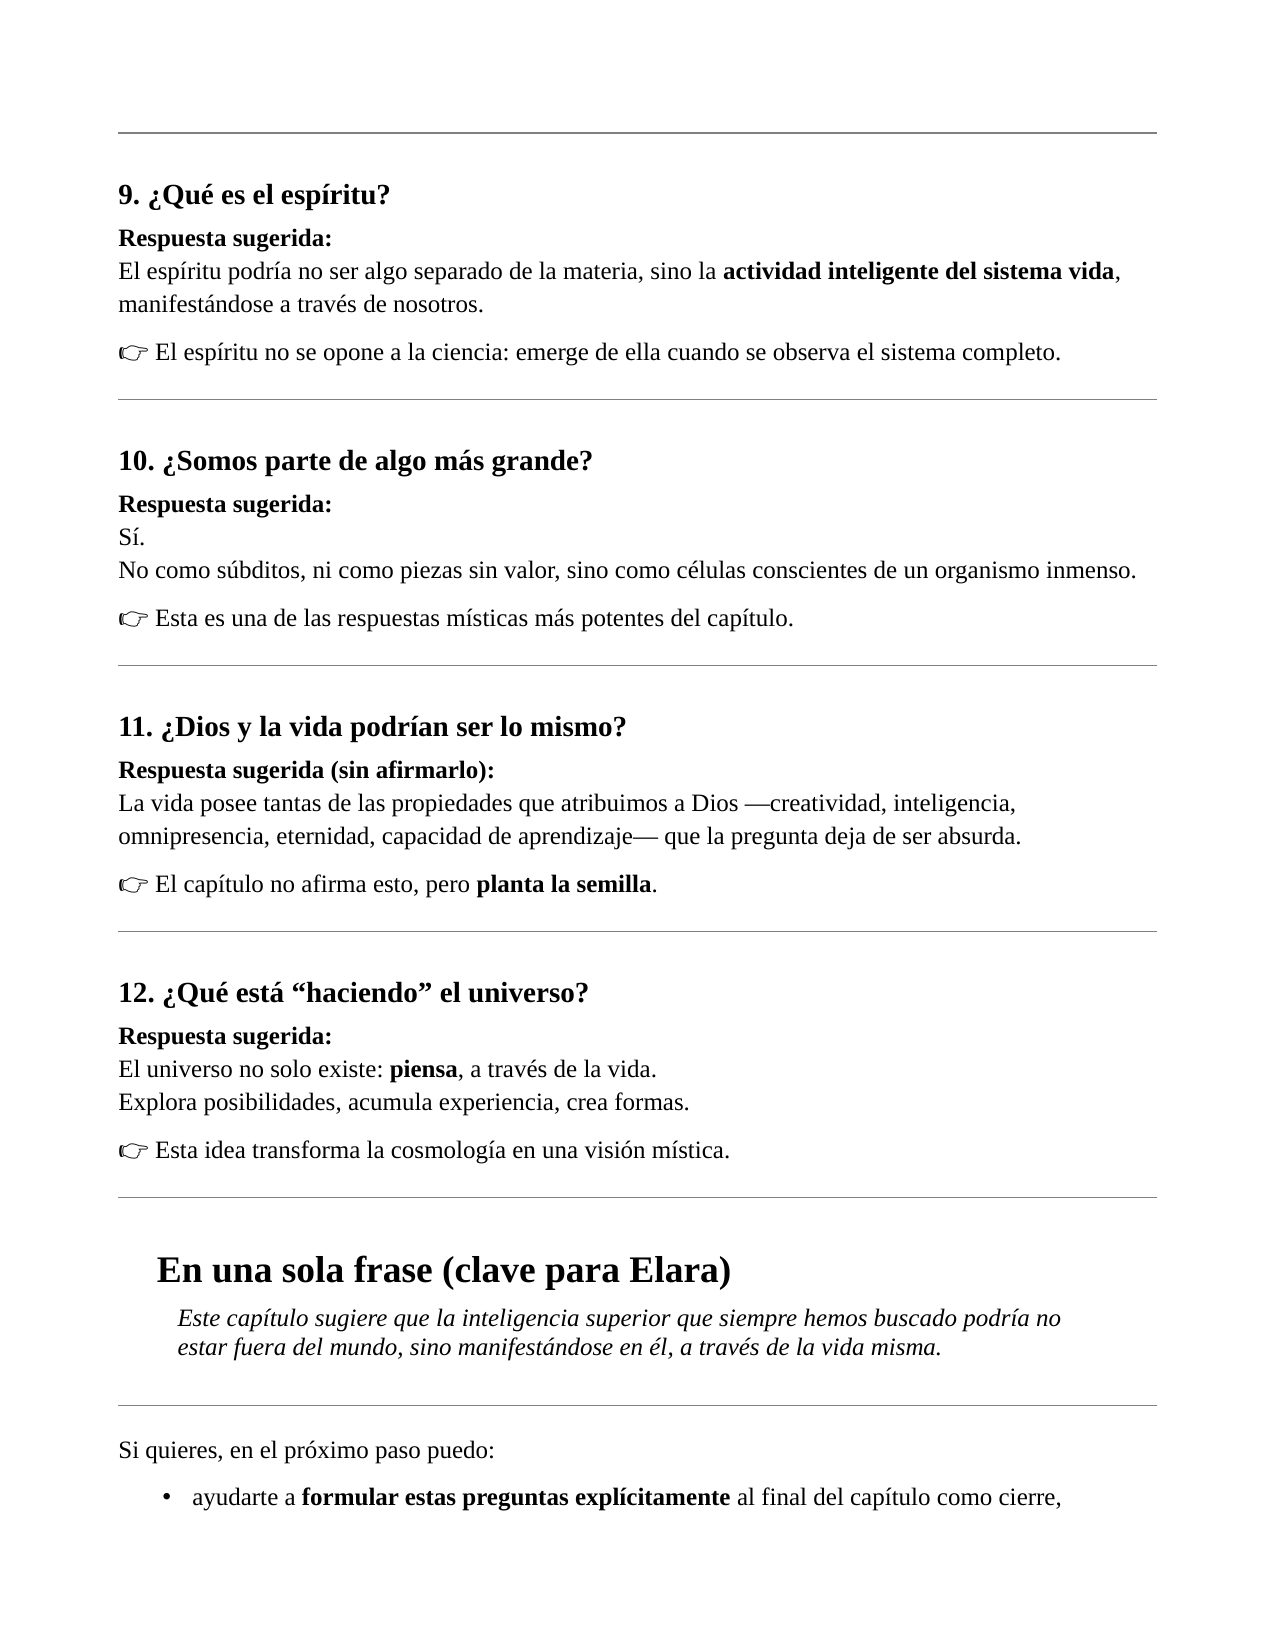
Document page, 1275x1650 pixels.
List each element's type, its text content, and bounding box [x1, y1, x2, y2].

text Respuesta sugerida: El universo no solo existe: piensa, a través de la vida. Explora posibilidades, acumula experiencia, crea formas. [118, 1021, 1157, 1116]
subtitle 9. ¿Qué es el espíritu? [118, 177, 1157, 211]
subtitle 12. ¿Qué está “haciendo” el universo? [118, 975, 1157, 1009]
text Respuesta sugerida (sin afirmarlo): La vida posee tantas de las propiedades que atribuimos a Dios —creatividad, inteligencia, omnipresencia, eternidad, capacidad de aprendizaje— que la pregunta deja de ser absurda. [118, 755, 1157, 850]
text Este capítulo sugiere que la inteligencia superior que siempre hemos buscado podría no estar fuera del mundo, sino manifestándose en él, a través de la vida misma. [177, 1303, 1098, 1361]
text Respuesta sugerida: El espíritu podría no ser algo separado de la materia, sino la actividad inteligente del sistema vida, manifestándose a través de nosotros. [118, 223, 1157, 318]
text Si quieres, en el próximo paso puedo: [118, 1435, 1157, 1463]
text 👉 Esta es una de las respuestas místicas más potentes del capítulo. [118, 603, 1157, 632]
list ayudarte a formular estas preguntas explícitamente al final del capítulo como cierre, [162, 1482, 1157, 1511]
text 👉 El capítulo no afirma esto, pero planta la semilla. [118, 869, 1157, 898]
subtitle 10. ¿Somos parte de algo más grande? [118, 443, 1157, 477]
text Respuesta sugerida: Sí. No como súbditos, ni como piezas sin valor, sino como células conscientes de un organismo inmenso. [118, 489, 1157, 584]
text 👉 Esta idea transforma la cosmología en una visión mística. [118, 1135, 1157, 1164]
subtitle ✨ En una sola frase (clave para Elara) [118, 1248, 1157, 1291]
subtitle 11. ¿Dios y la vida podrían ser lo mismo? [118, 709, 1157, 743]
text 👉 El espíritu no se opone a la ciencia: emerge de ella cuando se observa el sistema completo. [118, 337, 1157, 365]
